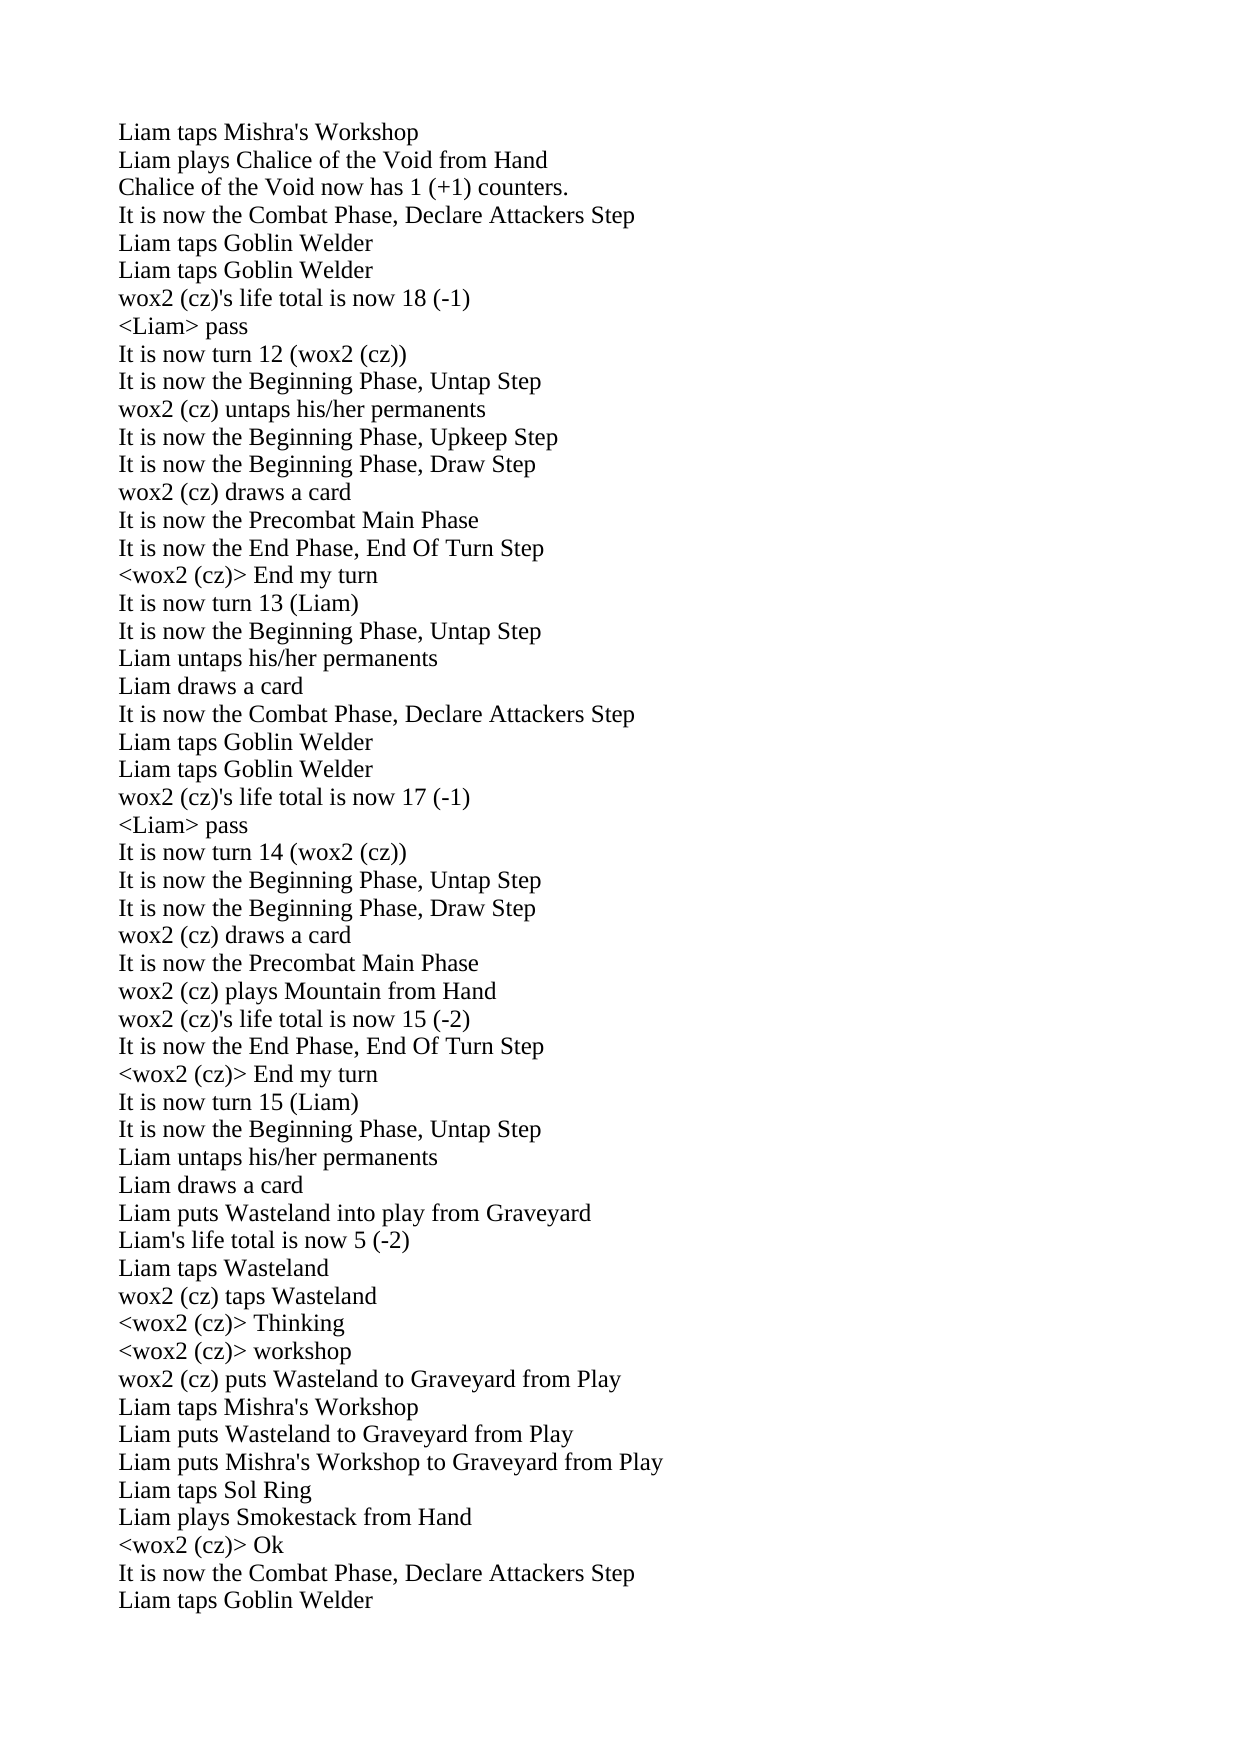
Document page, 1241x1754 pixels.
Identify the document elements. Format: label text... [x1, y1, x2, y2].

text Liam plays Smokestack from Hand [118, 1503, 1122, 1531]
text It is now the Combat Phase, Declare Attackers Step [118, 1559, 1122, 1587]
text Chalice of the Void now has 1 (+1) counters. [118, 173, 1122, 201]
text It is now the Beginning Phase, Upkeep Step [118, 423, 1122, 451]
text <wox2 (cz)> workshop [118, 1337, 1122, 1365]
text <Liam> pass [118, 811, 1122, 838]
text It is now the Precombat Main Phase [118, 949, 1122, 977]
text Liam taps Wasteland [118, 1254, 1122, 1282]
text Liam taps Goblin Welder [118, 755, 1122, 783]
text <wox2 (cz)> End my turn [118, 561, 1122, 589]
text <wox2 (cz)> End my turn [118, 1060, 1122, 1088]
text It is now the Beginning Phase, Draw Step [118, 451, 1122, 478]
text Liam untaps his/her permanents [118, 1143, 1122, 1171]
text <wox2 (cz)> Ok [118, 1531, 1122, 1559]
text Liam taps Mishra's Workshop [118, 118, 1122, 146]
text It is now turn 15 (Liam) [118, 1088, 1122, 1116]
text Liam puts Mishra's Workshop to Graveyard from Play [118, 1448, 1122, 1476]
text It is now the Beginning Phase, Draw Step [118, 894, 1122, 922]
text Liam puts Wasteland into play from Graveyard [118, 1199, 1122, 1226]
text Liam draws a card [118, 1171, 1122, 1199]
text It is now the End Phase, End Of Turn Step [118, 534, 1122, 561]
text Liam's life total is now 5 (-2) [118, 1226, 1122, 1254]
text wox2 (cz)'s life total is now 17 (-1) [118, 783, 1122, 811]
text Liam taps Mishra's Workshop [118, 1393, 1122, 1420]
text It is now the Combat Phase, Declare Attackers Step [118, 700, 1122, 728]
text wox2 (cz) draws a card [118, 922, 1122, 949]
text It is now turn 13 (Liam) [118, 589, 1122, 617]
text It is now the Beginning Phase, Untap Step [118, 1116, 1122, 1143]
text wox2 (cz) puts Wasteland to Graveyard from Play [118, 1365, 1122, 1393]
text wox2 (cz) plays Mountain from Hand [118, 977, 1122, 1005]
text wox2 (cz)'s life total is now 18 (-1) [118, 284, 1122, 312]
text Liam taps Goblin Welder [118, 728, 1122, 755]
text Liam taps Goblin Welder [118, 1587, 1122, 1614]
text It is now the Precombat Main Phase [118, 506, 1122, 534]
text Liam draws a card [118, 672, 1122, 700]
text It is now the Beginning Phase, Untap Step [118, 367, 1122, 395]
text wox2 (cz) untaps his/her permanents [118, 395, 1122, 423]
text It is now the End Phase, End Of Turn Step [118, 1032, 1122, 1060]
text Liam taps Goblin Welder [118, 229, 1122, 257]
text Liam puts Wasteland to Graveyard from Play [118, 1420, 1122, 1448]
text Liam taps Sol Ring [118, 1476, 1122, 1503]
text Liam plays Chalice of the Void from Hand [118, 146, 1122, 173]
text Liam untaps his/her permanents [118, 644, 1122, 672]
text wox2 (cz) taps Wasteland [118, 1282, 1122, 1309]
text It is now the Beginning Phase, Untap Step [118, 617, 1122, 644]
text Liam taps Goblin Welder [118, 257, 1122, 284]
text wox2 (cz) draws a card [118, 478, 1122, 506]
text <wox2 (cz)> Thinking [118, 1309, 1122, 1337]
text It is now the Beginning Phase, Untap Step [118, 866, 1122, 894]
text It is now the Combat Phase, Declare Attackers Step [118, 201, 1122, 229]
text wox2 (cz)'s life total is now 15 (-2) [118, 1005, 1122, 1032]
text It is now turn 12 (wox2 (cz)) [118, 340, 1122, 367]
text <Liam> pass [118, 312, 1122, 340]
text It is now turn 14 (wox2 (cz)) [118, 838, 1122, 866]
